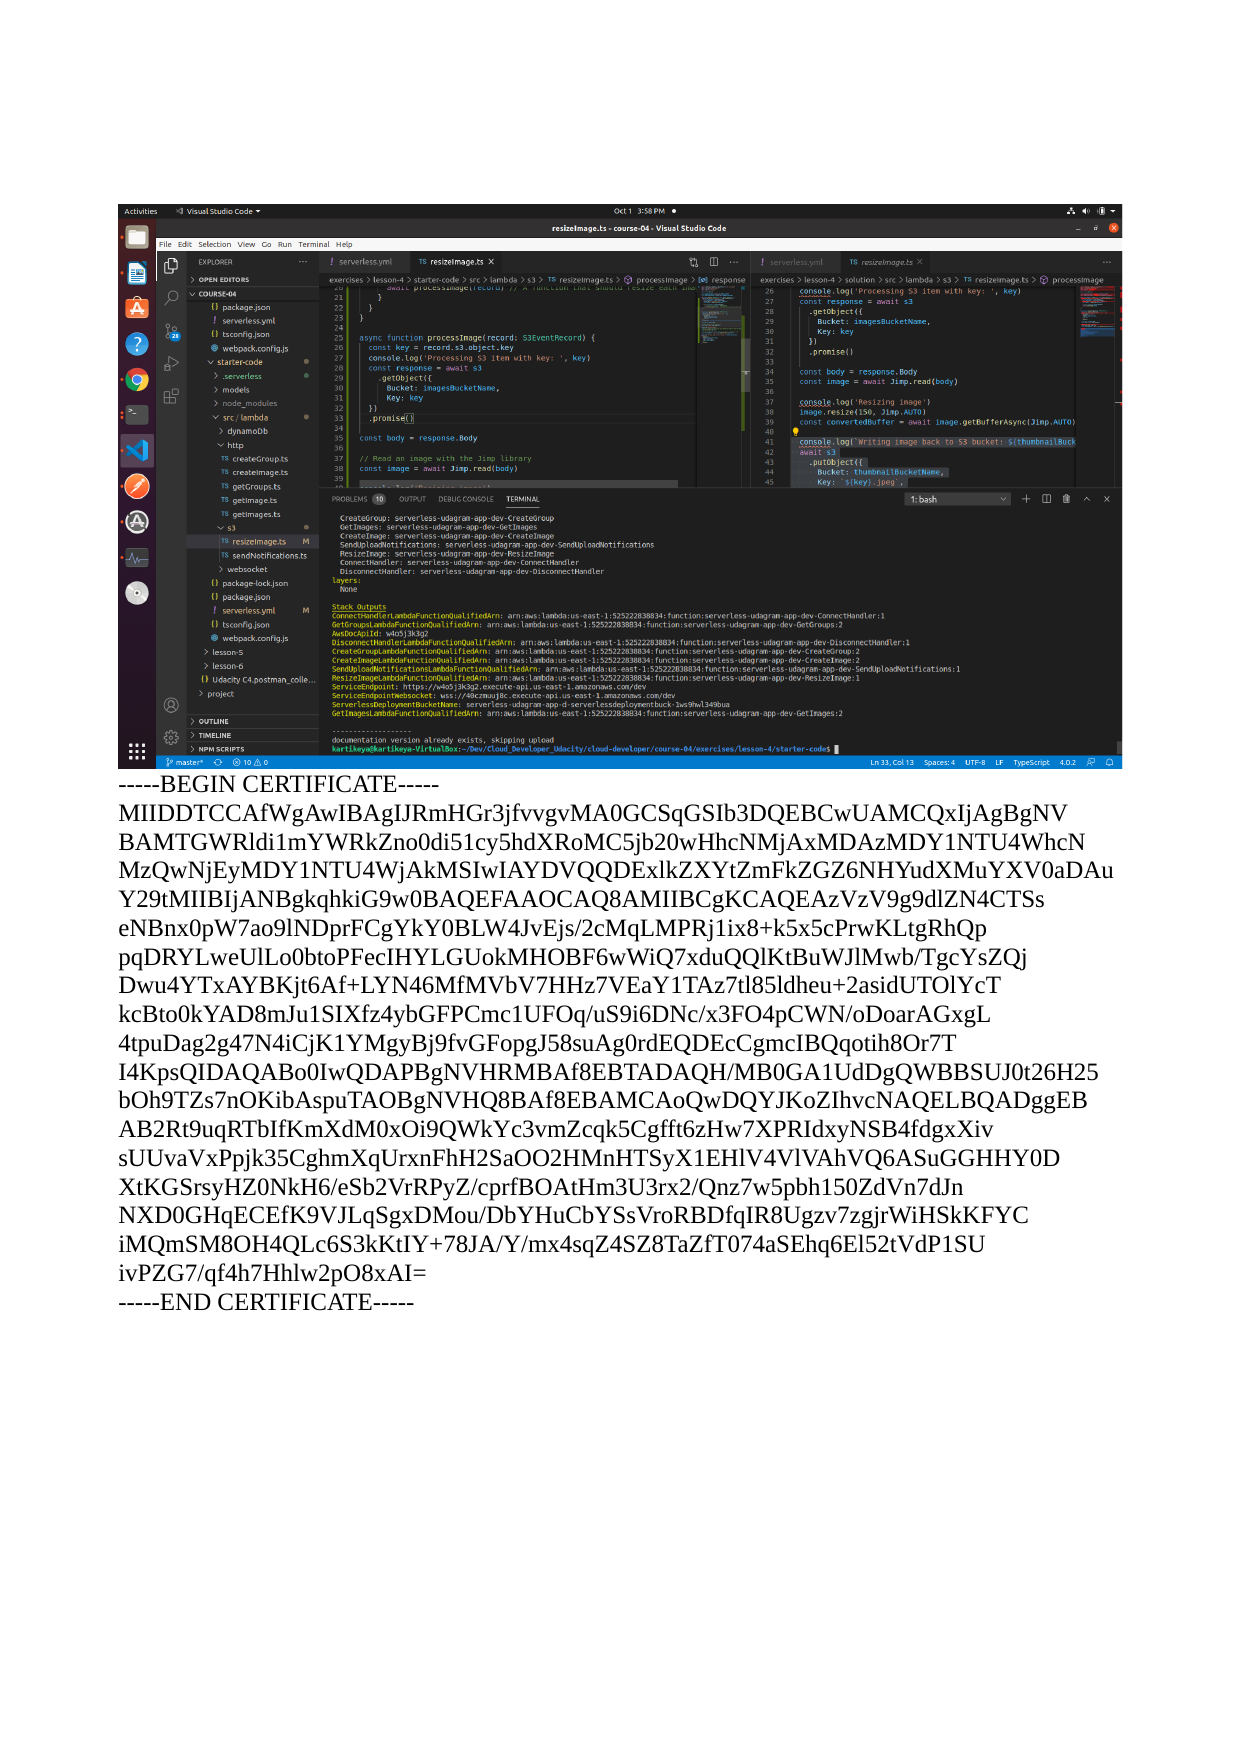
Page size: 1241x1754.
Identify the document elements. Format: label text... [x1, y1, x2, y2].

text iMQmSM8OH4QLc6S3kKtIY+78JA/Y/mx4sqZ4SZ8TaZfT074aSEhq6El52tVdP1SU [118, 1229, 1122, 1258]
text kcBto0kYAD8mJu1SIXfz4ybGFPCmc1UFOq/uS9i6DNc/x3FO4pCWN/oDoarAGxgL [118, 999, 1122, 1028]
text -----END CERTIFICATE----- [118, 1287, 1122, 1315]
text I4KpsQIDAQABo0IwQDAPBgNVHRMBAf8EBTADAQH/MB0GA1UdDgQWBBSUJ0t26H25 [118, 1057, 1122, 1085]
text sUUvaVxPpjk35CghmXqUrxnFhH2SaOO2HMnHTSyX1EHlV4VlVAhVQ6ASuGGHHY0D [118, 1143, 1122, 1172]
picture [118, 204, 1123, 769]
text MIIDDTCCAfWgAwIBAgIJRmHGr3jfvvgvMA0GCSqGSIb3DQEBCwUAMCQxIjAgBgNV [118, 798, 1122, 827]
text 4tpuDag2g47N4iCjK1YMgyBj9fvGFopgJ58suAg0rdEQDEcCgmcIBQqotih8Or7T [118, 1028, 1122, 1057]
text BAMTGWRldi1mYWRkZno0di51cy5hdXRoMC5jb20wHhcNMjAxMDAzMDY1NTU4WhcN [118, 827, 1122, 855]
text AB2Rt9uqRTbIfKmXdM0xOi9QWkYc3vmZcqk5Cgfft6zHw7XPRIdxyNSB4fdgxXiv [118, 1114, 1122, 1143]
text Dwu4YTxAYBKjt6Af+LYN46MfMVbV7HHz7VEaY1TAz7tl85ldheu+2asidUTOlYcT [118, 970, 1122, 999]
text MzQwNjEyMDY1NTU4WjAkMSIwIAYDVQQDExlkZXYtZmFkZGZ6NHYudXMuYXV0aDAu [118, 855, 1122, 884]
text -----BEGIN CERTIFICATE----- [118, 769, 1122, 798]
text Y29tMIIBIjANBgkqhkiG9w0BAQEFAAOCAQ8AMIIBCgKCAQEAzVzV9g9dlZN4CTSs [118, 884, 1122, 913]
text NXD0GHqECEfK9VJLqSgxDMou/DbYHuCbYSsVroRBDfqIR8Ugzv7zgjrWiHSkKFYC [118, 1200, 1122, 1229]
text eNBnx0pW7ao9lNDprFCgYkY0BLW4JvEjs/2cMqLMPRj1ix8+k5x5cPrwKLtgRhQp [118, 913, 1122, 942]
text pqDRYLweUlLo0btoPFecIHYLGUokMHOBF6wWiQ7xduQQlKtBuWJlMwb/TgcYsZQj [118, 942, 1122, 970]
text ivPZG7/qf4h7Hhlw2pO8xAI= [118, 1258, 1122, 1287]
text XtKGSrsyHZ0NkH6/eSb2VrRPyZ/cprfBOAtHm3U3rx2/Qnz7w5pbh150ZdVn7dJn [118, 1172, 1122, 1200]
text bOh9TZs7nOKibAspuTAOBgNVHQ8BAf8EBAMCAoQwDQYJKoZIhvcNAQELBQADggEB [118, 1085, 1122, 1114]
